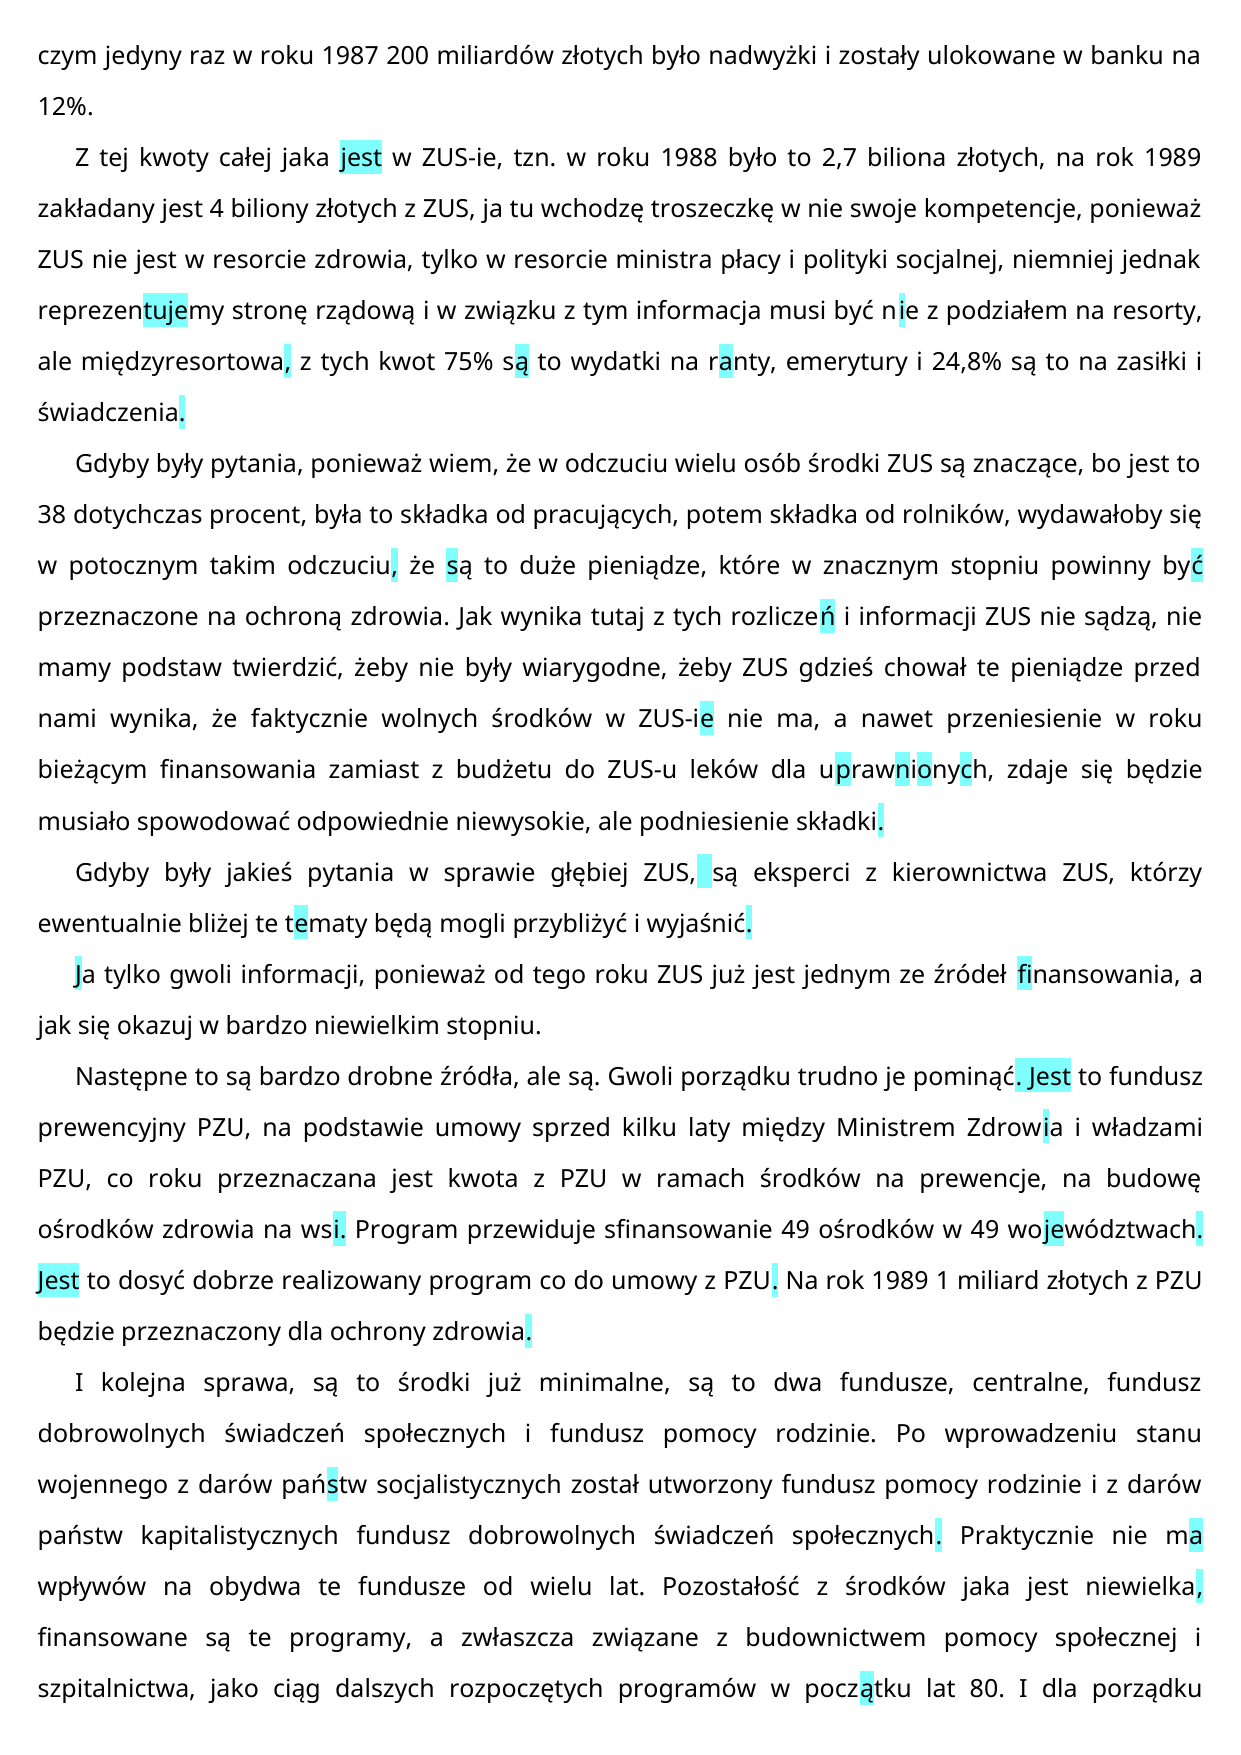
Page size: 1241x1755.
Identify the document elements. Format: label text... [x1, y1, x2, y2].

text Gdyby były jakieś pytania w sprawie głębiej ZUS, są eksperci z kierownictwa ZUS, którzy ewentualnie bliżej te tematy będą mogli przybliżyć i wyjaśnić. [37, 854, 1203, 939]
text Gdyby były pytania, ponieważ wiem, że w odczuciu wielu osób środki ZUS są znaczące, bo jest to 38 dotychczas procent, była to składka od pracujących, potem składka od rolników, wydawałoby się w potocznym takim odczuciu, że są to duże pieniądze, które w znacznym stopniu powinny być przeznaczone na ochroną zdrowia. Jak wynika tutaj z tych rozliczeń i informacji ZUS nie sądzą, nie mamy podstaw twierdzić, żeby nie były wiarygodne, żeby ZUS gdzieś chował te pieniądze przed nami wynika, że faktycznie wolnych środków w ZUS-ie nie ma, a nawet przeniesienie w roku bieżącym finansowania zamiast z budżetu do ZUS-u leków dla uprawnionych, zdaje się będzie musiało spowodować odpowiednie niewysokie, ale podniesienie składki. [37, 446, 1203, 837]
text czym jedyny raz w roku 1987 200 miliardów złotych było nadwyżki i zostały ulokowane w banku na 12%. [37, 37, 1203, 123]
text Ja tylko gwoli informacji, ponieważ od tego roku ZUS już jest jednym ze źródeł finansowania, a jak się okazuj w bardzo niewielkim stopniu. [37, 956, 1203, 1041]
text I kolejna sprawa, są to środki już minimalne, są to dwa fundusze, centralne, fundusz dobrowolnych świadczeń społecznych i fundusz pomocy rodzinie. Po wprowadzeniu stanu wojennego z darów państw socjalistycznych został utworzony fundusz pomocy rodzinie i z darów państw kapitalistycznych fundusz dobrowolnych świadczeń społecznych. Praktycznie nie ma wpływów na obydwa te fundusze od wielu lat. Pozostałość z środków jaka jest niewielka, finansowane są te programy, a zwłaszcza związane z budownictwem pomocy społecznej i szpitalnictwa, jako ciąg dalszych rozpoczętych programów w początku lat 80. I dla porządku [37, 1364, 1203, 1705]
text Z tej kwoty całej jaka jest w ZUS-ie, tzn. w roku 1988 było to 2,7 biliona złotych, na rok 1989 zakładany jest 4 biliony złotych z ZUS, ja tu wchodzę troszeczkę w nie swoje kompetencje, ponieważ ZUS nie jest w resorcie zdrowia, tylko w resorcie ministra płacy i polityki socjalnej, niemniej jednak reprezentujemy stronę rządową i w związku z tym informacja musi być nie z podziałem na resorty, ale międzyresortowa, z tych kwot 75% są to wydatki na ranty, emerytury i 24,8% są to na zasiłki i świadczenia. [37, 139, 1203, 429]
text Następne to są bardzo drobne źródła, ale są. Gwoli porządku trudno je pominąć. Jest to fundusz prewencyjny PZU, na podstawie umowy sprzed kilku laty między Ministrem Zdrowia i władzami PZU, co roku przeznaczana jest kwota z PZU w ramach środków na prewencje, na budowę ośrodków zdrowia na wsi. Program przewiduje sfinansowanie 49 ośrodków w 49 województwach. Jest to dosyć dobrze realizowany program co do umowy z PZU. Na rok 1989 1 miliard złotych z PZU będzie przeznaczony dla ochrony zdrowia. [37, 1058, 1203, 1348]
